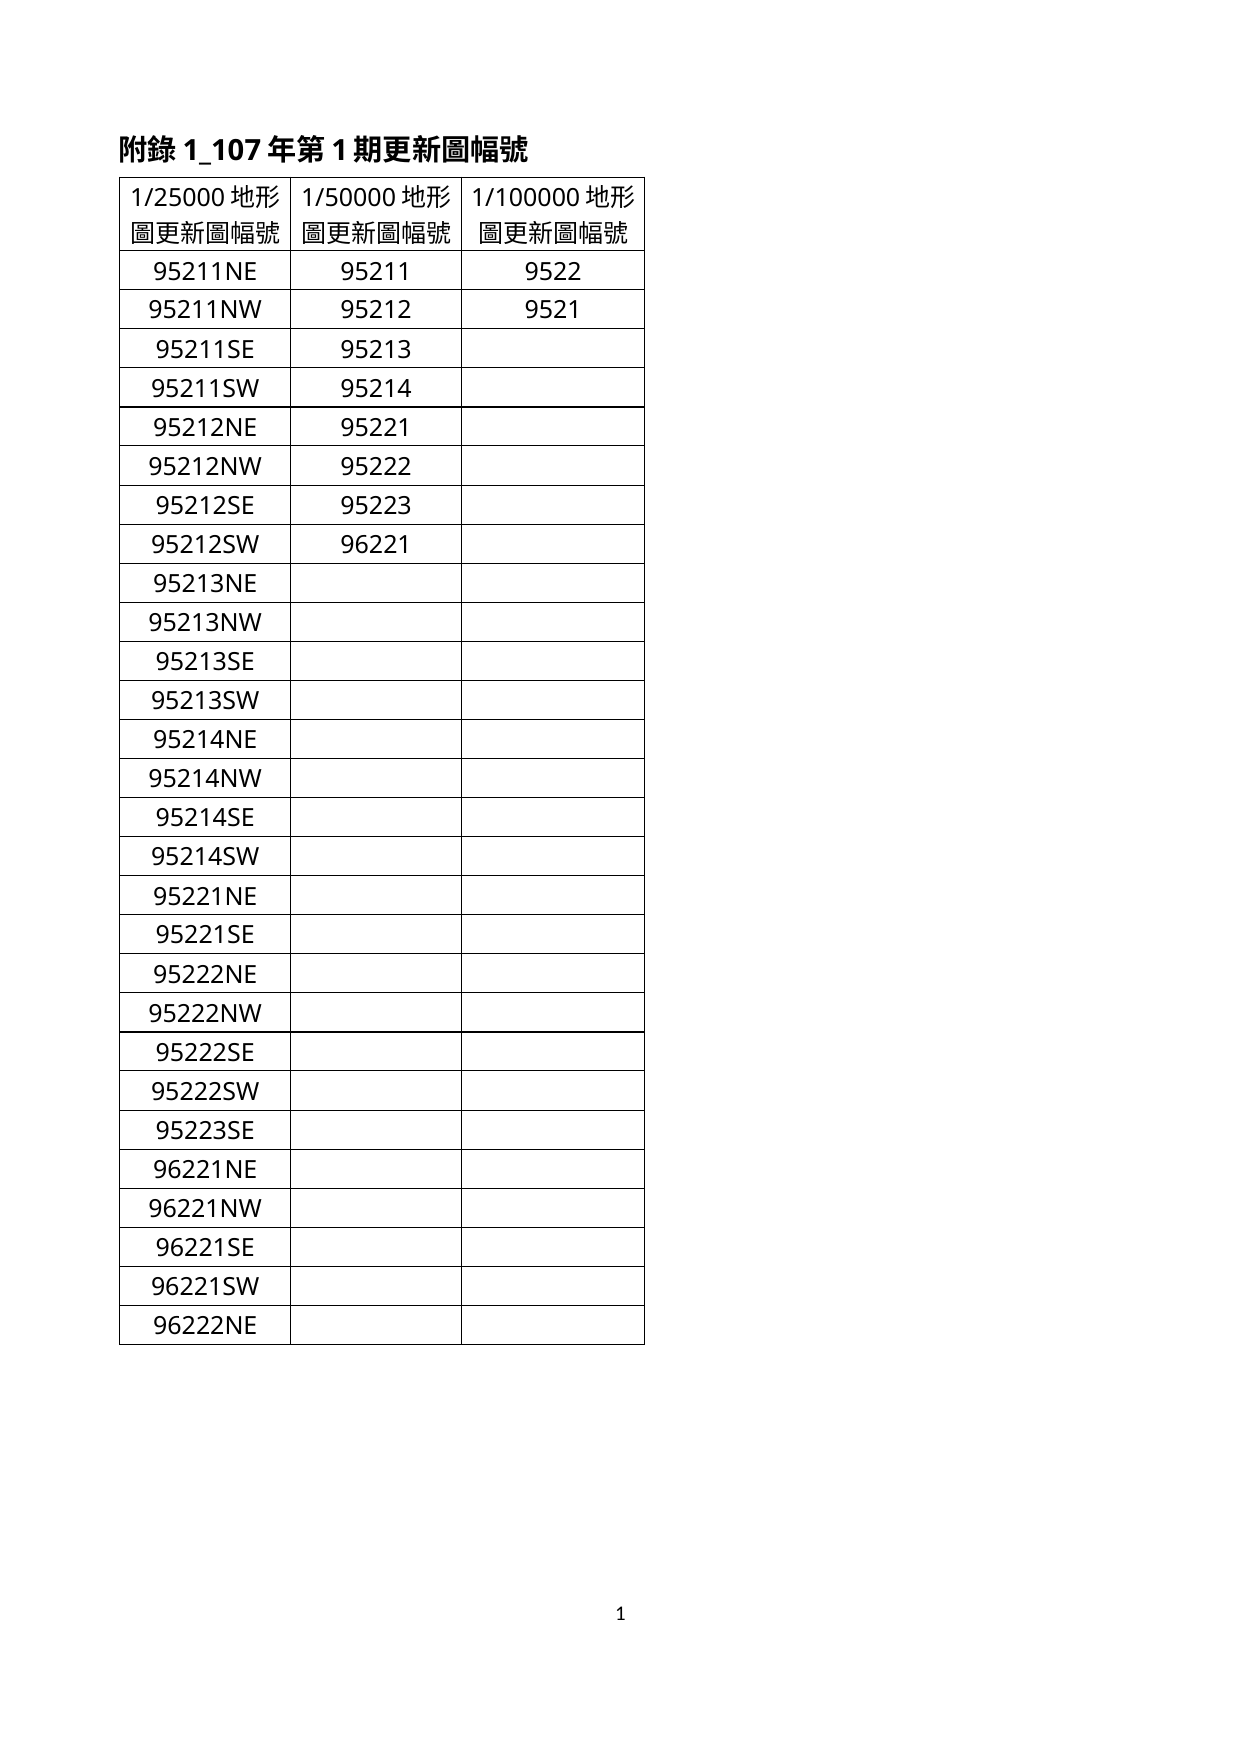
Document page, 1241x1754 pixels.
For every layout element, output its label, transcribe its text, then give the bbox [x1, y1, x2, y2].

table_cell [462, 603, 644, 641]
table_cell [291, 1267, 461, 1305]
table_cell 95213 [291, 329, 461, 367]
table_cell [462, 954, 644, 992]
table_cell 96221SE [120, 1228, 290, 1266]
table_cell 95223 [291, 486, 461, 523]
table_cell 96221SW [120, 1267, 290, 1305]
table_cell 95211NW [120, 290, 290, 328]
table_cell 9522 [462, 251, 644, 289]
table_cell [291, 681, 461, 719]
table_cell [291, 759, 461, 797]
table_cell 95211SE [120, 329, 290, 367]
table_cell [291, 1111, 461, 1148]
table_cell 95222SE [120, 1033, 290, 1070]
table_cell 95214SW [120, 837, 290, 875]
table_cell 95211NE [120, 251, 290, 289]
subtitle 附錄1_107年第1期更新圖幅號 [118, 127, 1122, 169]
table_cell [462, 642, 644, 680]
table_cell 95222NE [120, 954, 290, 992]
table_cell 95212NE [120, 408, 290, 445]
table_cell [462, 681, 644, 719]
table_cell [291, 564, 461, 602]
table_header 1/25000地形圖更新圖幅號 [120, 178, 290, 250]
table_cell [462, 525, 644, 563]
table_cell 95214NW [120, 759, 290, 797]
table_header 1/50000地形圖更新圖幅號 [291, 178, 461, 250]
table_cell [462, 759, 644, 797]
table_cell 95221 [291, 408, 461, 445]
table_cell [291, 603, 461, 641]
table_cell [291, 720, 461, 758]
table_cell [462, 720, 644, 758]
table_cell [462, 408, 644, 445]
table_cell [462, 837, 644, 875]
table_cell [291, 876, 461, 914]
table_cell [291, 1150, 461, 1188]
table_cell 95214 [291, 368, 461, 406]
table_cell 95222SW [120, 1071, 290, 1109]
table_cell [462, 1111, 644, 1148]
table_cell [462, 915, 644, 953]
table_cell 95211 [291, 251, 461, 289]
table_cell 95213NW [120, 603, 290, 641]
table_cell 95213SW [120, 681, 290, 719]
table_cell [291, 915, 461, 953]
table_cell [291, 1306, 461, 1344]
table_cell [462, 1306, 644, 1344]
table_cell 95211SW [120, 368, 290, 406]
table_cell [291, 642, 461, 680]
table_cell 95222NW [120, 993, 290, 1031]
table_cell [462, 993, 644, 1031]
table_cell [291, 1033, 461, 1070]
table_cell 9521 [462, 290, 644, 328]
table_cell 95213NE [120, 564, 290, 602]
table_cell [291, 837, 461, 875]
table_cell [291, 954, 461, 992]
table_cell 95212 [291, 290, 461, 328]
table_header 1/100000地形圖更新圖幅號 [462, 178, 644, 250]
table_cell 96221NW [120, 1189, 290, 1227]
table_cell 95212NW [120, 446, 290, 484]
table_cell 95213SE [120, 642, 290, 680]
table_cell [291, 993, 461, 1031]
table_cell [462, 368, 644, 406]
table_cell 95212SW [120, 525, 290, 563]
table_cell [462, 486, 644, 523]
table_cell 96221 [291, 525, 461, 563]
table_cell 95214NE [120, 720, 290, 758]
table_cell [462, 798, 644, 836]
table_cell [462, 564, 644, 602]
table_cell 96221NE [120, 1150, 290, 1188]
table_cell [462, 1189, 644, 1227]
table_cell 95214SE [120, 798, 290, 836]
table_cell [462, 1033, 644, 1070]
table_cell [462, 876, 644, 914]
table_cell 96222NE [120, 1306, 290, 1344]
table_cell [291, 1228, 461, 1266]
table_cell [291, 798, 461, 836]
table_cell [291, 1189, 461, 1227]
table_cell [462, 1228, 644, 1266]
table_cell 95222 [291, 446, 461, 484]
table_cell [462, 446, 644, 484]
table_cell [462, 1150, 644, 1188]
table_cell [291, 1071, 461, 1109]
table_cell 95221NE [120, 876, 290, 914]
table_cell 95221SE [120, 915, 290, 953]
table_cell [462, 329, 644, 367]
table_cell [462, 1071, 644, 1109]
table_cell 95223SE [120, 1111, 290, 1148]
table_cell 95212SE [120, 486, 290, 523]
table_cell [462, 1267, 644, 1305]
